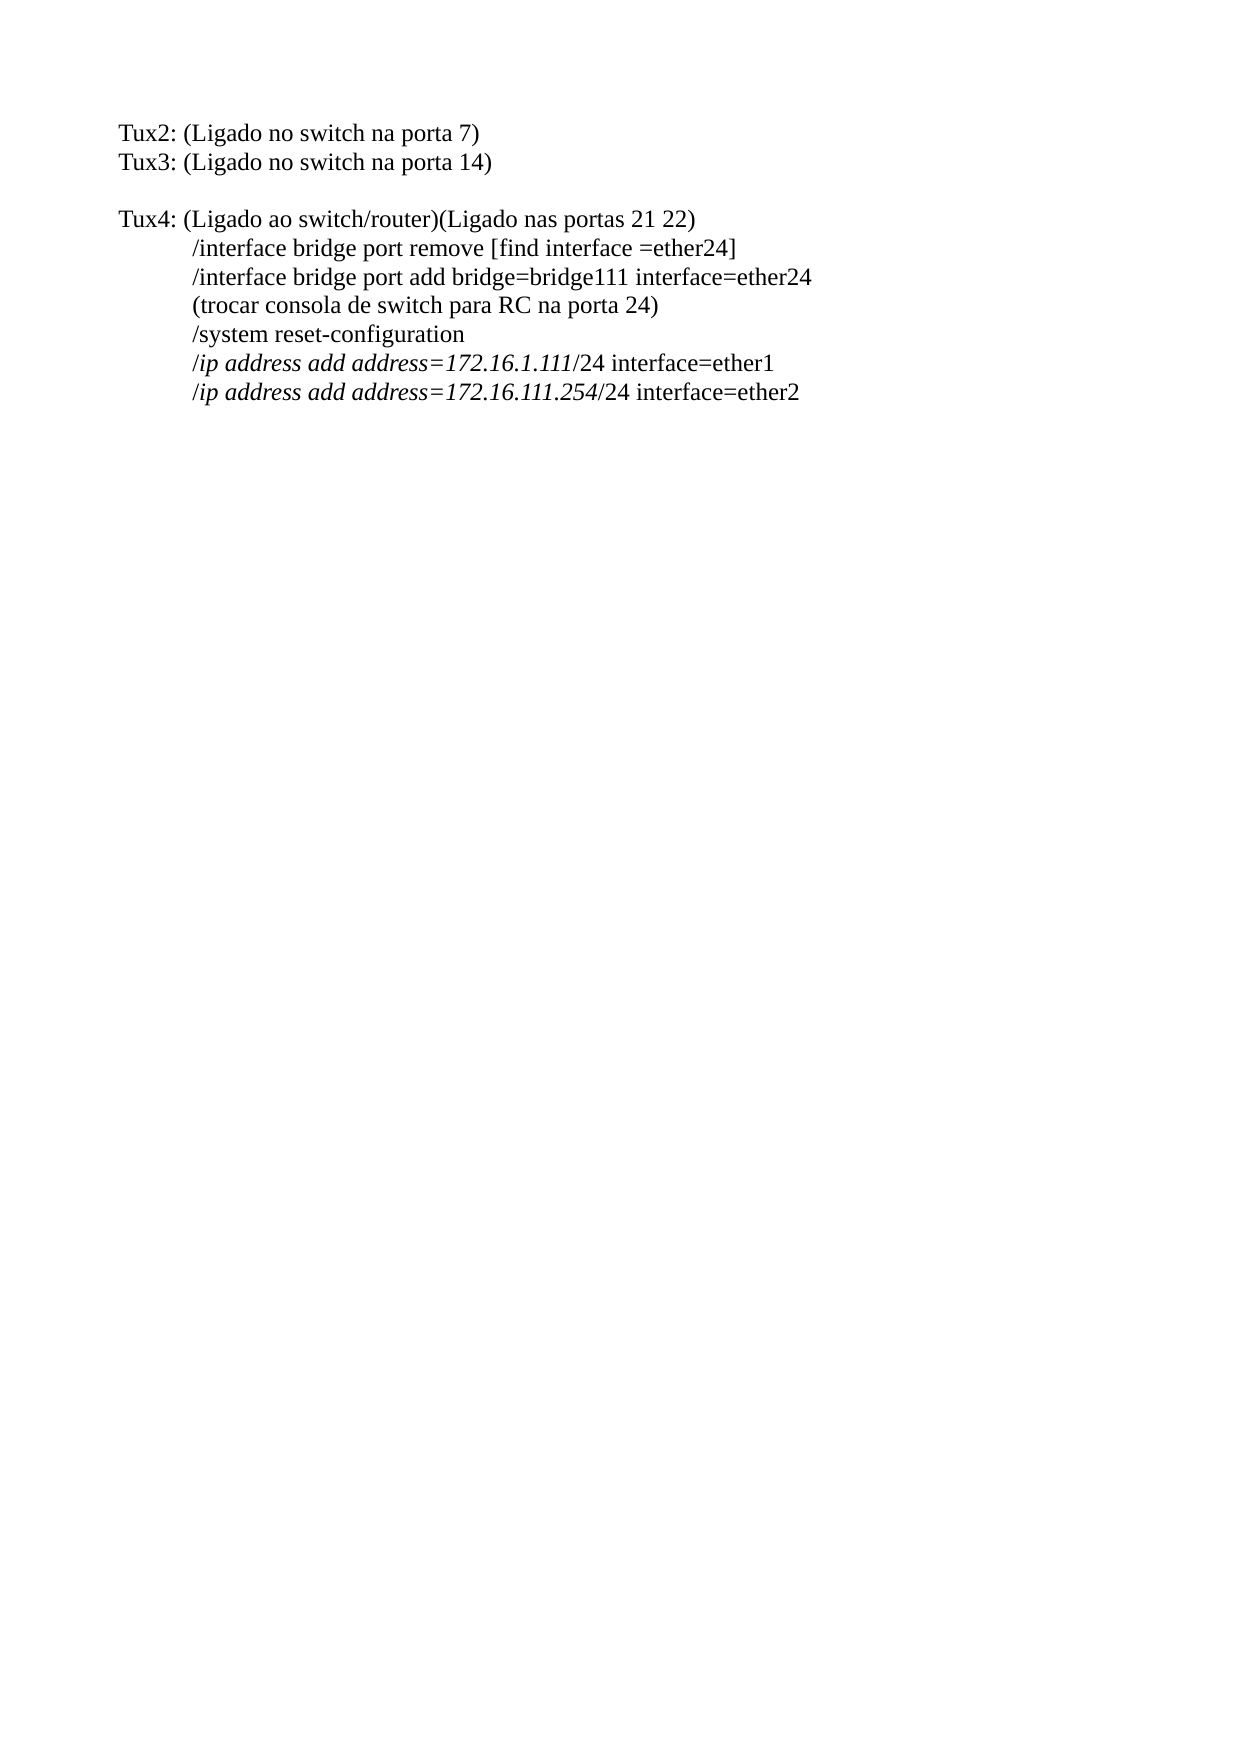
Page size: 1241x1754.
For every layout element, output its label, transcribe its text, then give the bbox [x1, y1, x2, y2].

text /interface bridge port add bridge=bridge111 interface=ether24 [118, 262, 1122, 291]
text Tux2: (Ligado no switch na porta 7) [118, 118, 1122, 147]
text /ip address add address=172.16.111.254/24 interface=ether2 [118, 377, 1122, 406]
text /interface bridge port remove [find interface =ether24] [118, 233, 1122, 262]
text /ip address add address=172.16.1.111/24 interface=ether1 [118, 348, 1122, 377]
text Tux4: (Ligado ao switch/router)(Ligado nas portas 21 22) [118, 204, 1122, 233]
text (trocar consola de switch para RC na porta 24) [118, 291, 1122, 319]
text Tux3: (Ligado no switch na porta 14) [118, 147, 1122, 176]
text /system reset-configuration [118, 319, 1122, 348]
